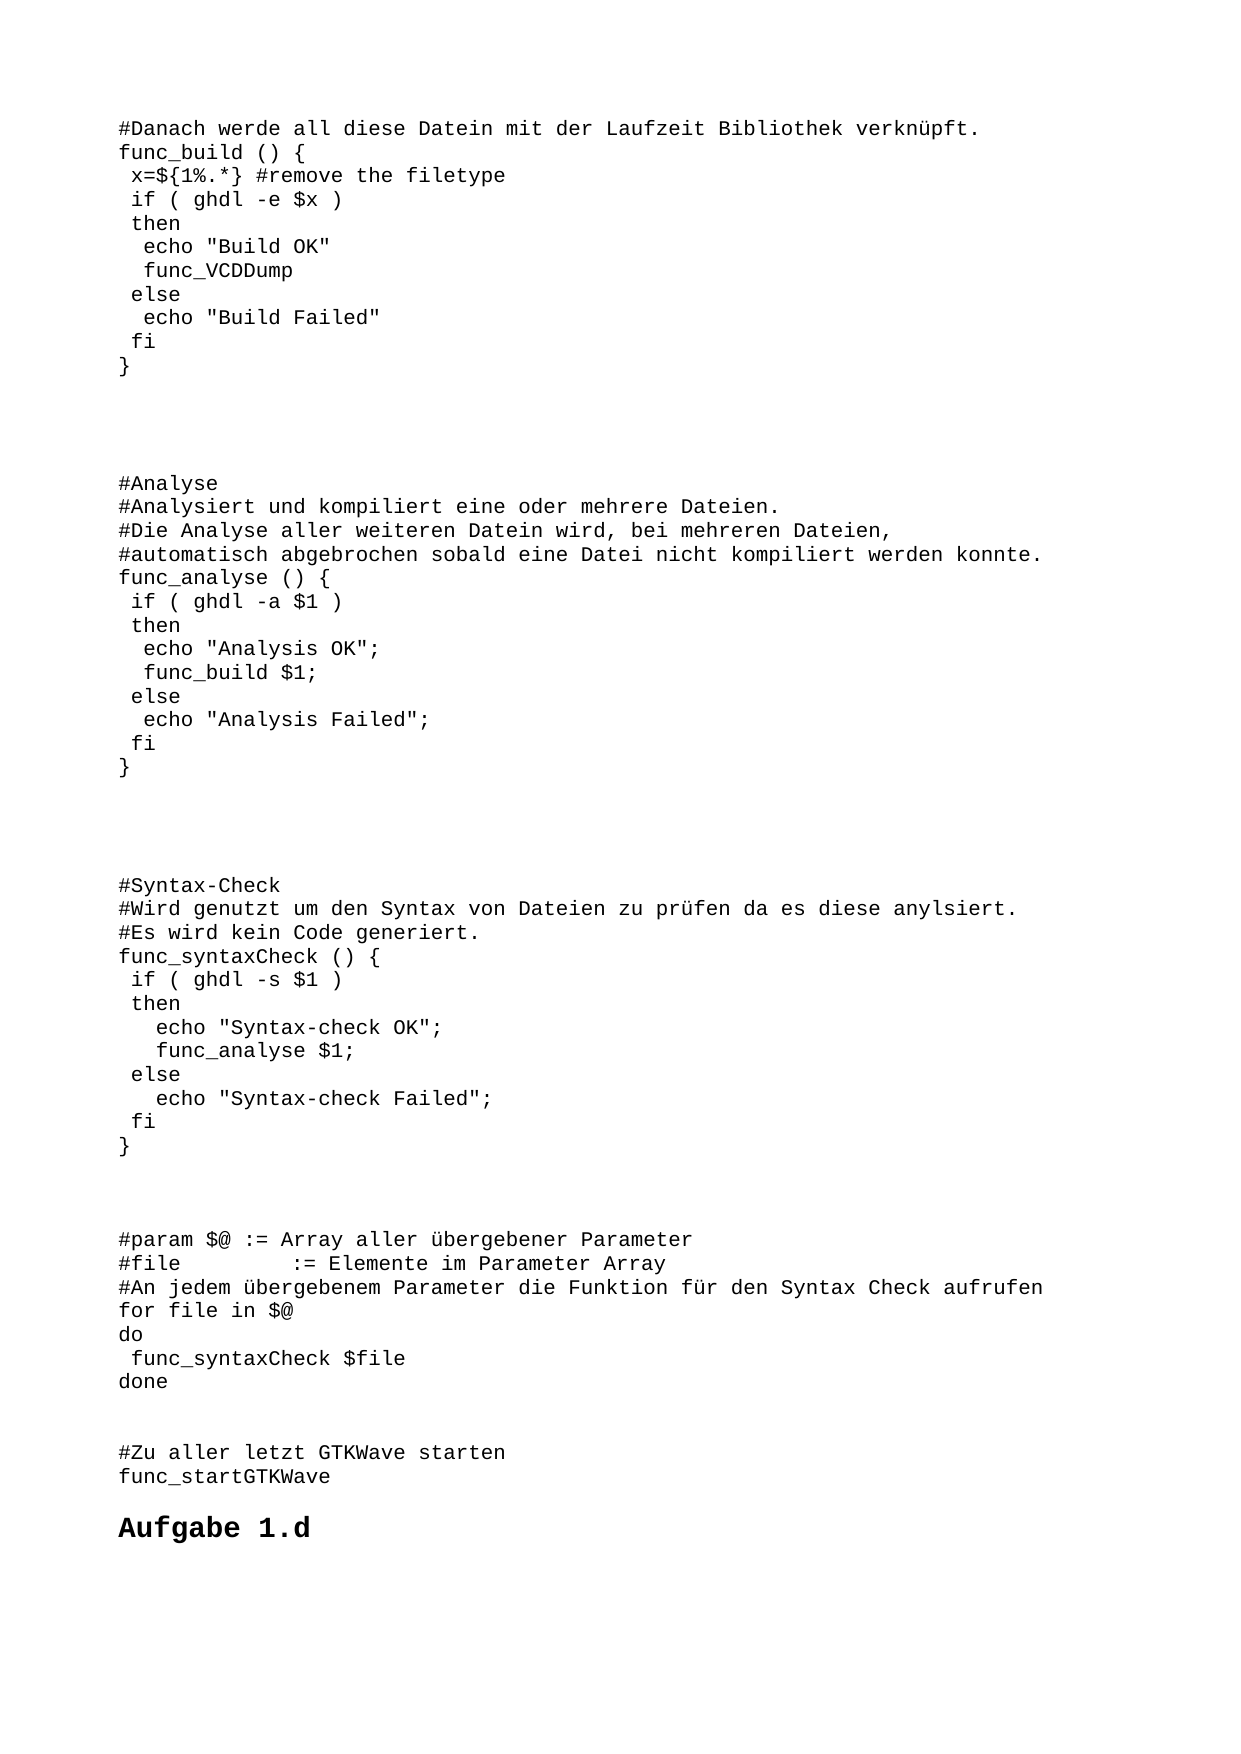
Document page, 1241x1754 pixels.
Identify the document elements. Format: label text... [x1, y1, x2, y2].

text #Die Analyse aller weiteren Datein wird, bei mehreren Dateien, [118, 520, 1122, 544]
text else [118, 1064, 1122, 1088]
text fi [118, 733, 1122, 757]
text else [118, 686, 1122, 709]
text if ( ghdl -a $1 ) [118, 591, 1122, 615]
text echo "Build OK" [118, 236, 1122, 260]
text do [118, 1324, 1122, 1348]
text #Analysiert und kompiliert eine oder mehrere Dateien. [118, 496, 1122, 520]
text echo "Syntax-check Failed"; [118, 1088, 1122, 1111]
text echo "Analysis Failed"; [118, 709, 1122, 733]
text #Es wird kein Code generiert. [118, 922, 1122, 946]
text func_VCDDump [118, 260, 1122, 284]
text func_analyse () { [118, 567, 1122, 591]
text then [118, 615, 1122, 638]
text func_syntaxCheck $file [118, 1348, 1122, 1371]
text #An jedem übergebenem Parameter die Funktion für den Syntax Check aufrufen [118, 1277, 1122, 1300]
text for file in $@ [118, 1300, 1122, 1324]
text if ( ghdl -s $1 ) [118, 969, 1122, 993]
text #Danach werde all diese Datein mit der Laufzeit Bibliothek verknüpft. [118, 118, 1122, 142]
text echo "Build Failed" [118, 307, 1122, 331]
text #Zu aller letzt GTKWave starten [118, 1442, 1122, 1466]
text #automatisch abgebrochen sobald eine Datei nicht kompiliert werden konnte. [118, 544, 1122, 567]
text if ( ghdl -e $x ) [118, 189, 1122, 213]
text #Analyse [118, 473, 1122, 496]
text #param $@ := Array aller übergebener Parameter [118, 1229, 1122, 1253]
text } [118, 757, 1122, 780]
text fi [118, 1111, 1122, 1135]
text Aufgabe 1.d [118, 1513, 1122, 1546]
text fi [118, 331, 1122, 354]
text then [118, 213, 1122, 236]
text #file := Elemente im Parameter Array [118, 1253, 1122, 1277]
text func_syntaxCheck () { [118, 946, 1122, 969]
text else [118, 284, 1122, 307]
text } [118, 354, 1122, 378]
text func_build $1; [118, 662, 1122, 686]
text func_build () { [118, 142, 1122, 165]
text #Syntax-Check [118, 875, 1122, 898]
text then [118, 993, 1122, 1017]
text #Wird genutzt um den Syntax von Dateien zu prüfen da es diese anylsiert. [118, 898, 1122, 922]
text x=${1%.*} #remove the filetype [118, 165, 1122, 189]
text echo "Syntax-check OK"; [118, 1017, 1122, 1040]
text func_startGTKWave [118, 1466, 1122, 1489]
text } [118, 1135, 1122, 1158]
text func_analyse $1; [118, 1040, 1122, 1064]
text done [118, 1371, 1122, 1395]
text echo "Analysis OK"; [118, 638, 1122, 662]
